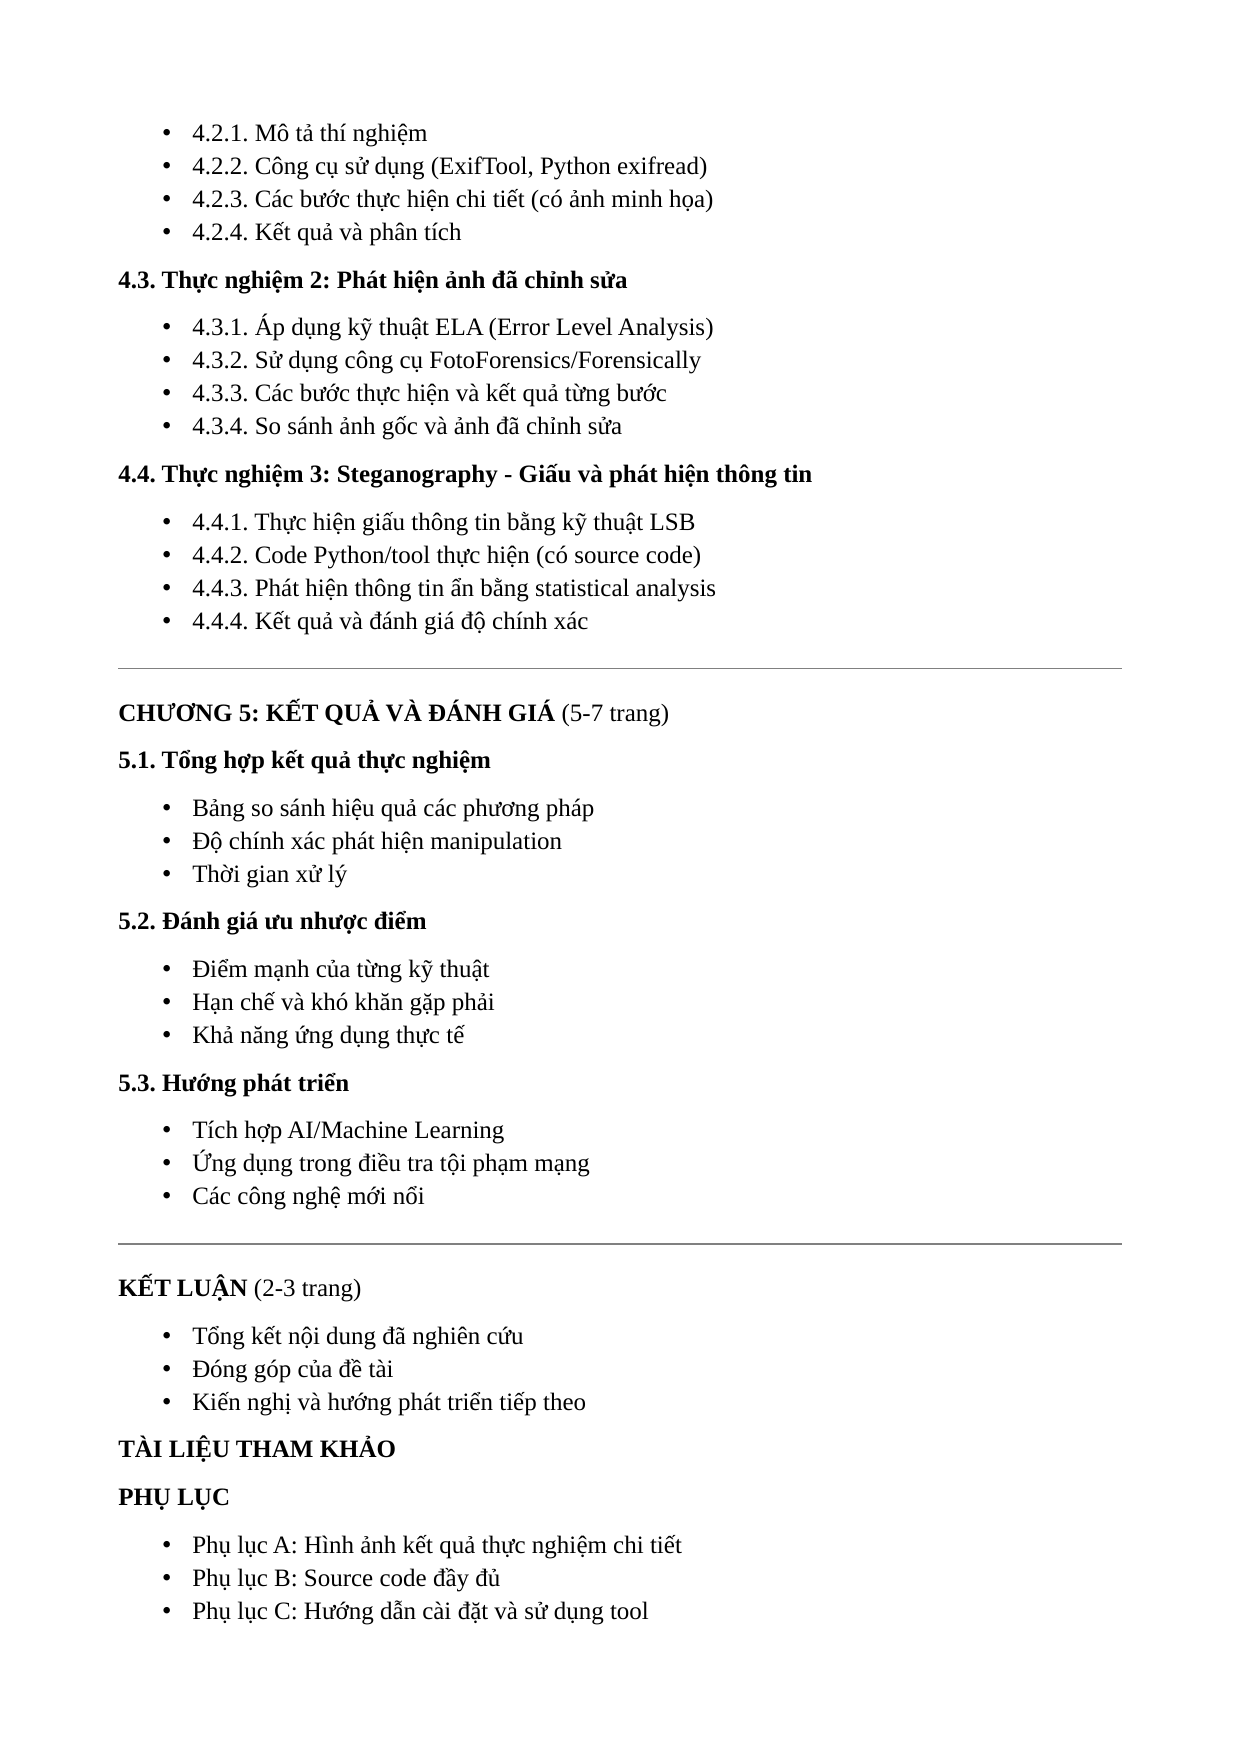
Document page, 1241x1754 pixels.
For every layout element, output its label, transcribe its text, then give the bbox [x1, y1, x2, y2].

list Ứng dụng trong điều tra tội phạm mạng [162, 1148, 1122, 1177]
list 4.2.2. Công cụ sử dụng (ExifTool, Python exifread) [162, 151, 1122, 180]
list 4.2.3. Các bước thực hiện chi tiết (có ảnh minh họa) [162, 184, 1122, 213]
list Phụ lục B: Source code đầy đủ [162, 1563, 1122, 1591]
list 4.3.4. So sánh ảnh gốc và ảnh đã chỉnh sửa [162, 411, 1122, 440]
list 4.2.4. Kết quả và phân tích [162, 217, 1122, 246]
list Điểm mạnh của từng kỹ thuật [162, 954, 1122, 983]
list Các công nghệ mới nổi [162, 1181, 1122, 1210]
list Khả năng ứng dụng thực tế [162, 1020, 1122, 1049]
list 4.4.3. Phát hiện thông tin ẩn bằng statistical analysis [162, 573, 1122, 601]
list 4.3.2. Sử dụng công cụ FotoForensics/Forensically [162, 345, 1122, 374]
text TÀI LIỆU THAM KHẢO [118, 1434, 1122, 1463]
list 4.4.4. Kết quả và đánh giá độ chính xác [162, 606, 1122, 634]
list Kiến nghị và hướng phát triển tiếp theo [162, 1387, 1122, 1416]
text 5.1. Tổng hợp kết quả thực nghiệm [118, 745, 1122, 774]
list 4.2.1. Mô tả thí nghiệm [162, 118, 1122, 147]
list Tích hợp AI/Machine Learning [162, 1115, 1122, 1144]
text 4.4. Thực nghiệm 3: Steganography - Giấu và phát hiện thông tin [118, 459, 1122, 488]
text CHƯƠNG 5: KẾT QUẢ VÀ ĐÁNH GIÁ (5-7 trang) [118, 698, 1122, 726]
text PHỤ LỤC [118, 1482, 1122, 1511]
list Đóng góp của đề tài [162, 1354, 1122, 1383]
list Phụ lục A: Hình ảnh kết quả thực nghiệm chi tiết [162, 1530, 1122, 1558]
text 4.3. Thực nghiệm 2: Phát hiện ảnh đã chỉnh sửa [118, 265, 1122, 293]
list 4.3.1. Áp dụng kỹ thuật ELA (Error Level Analysis) [162, 312, 1122, 341]
list Hạn chế và khó khăn gặp phải [162, 987, 1122, 1016]
list 4.4.1. Thực hiện giấu thông tin bằng kỹ thuật LSB [162, 507, 1122, 535]
list Thời gian xử lý [162, 859, 1122, 888]
list 4.3.3. Các bước thực hiện và kết quả từng bước [162, 378, 1122, 407]
list Bảng so sánh hiệu quả các phương pháp [162, 793, 1122, 822]
text KẾT LUẬN (2-3 trang) [118, 1273, 1122, 1302]
list 4.4.2. Code Python/tool thực hiện (có source code) [162, 540, 1122, 568]
text 5.2. Đánh giá ưu nhược điểm [118, 906, 1122, 935]
list Độ chính xác phát hiện manipulation [162, 826, 1122, 854]
text 5.3. Hướng phát triển [118, 1068, 1122, 1096]
list Phụ lục C: Hướng dẫn cài đặt và sử dụng tool [162, 1596, 1122, 1624]
list Tổng kết nội dung đã nghiên cứu [162, 1321, 1122, 1349]
